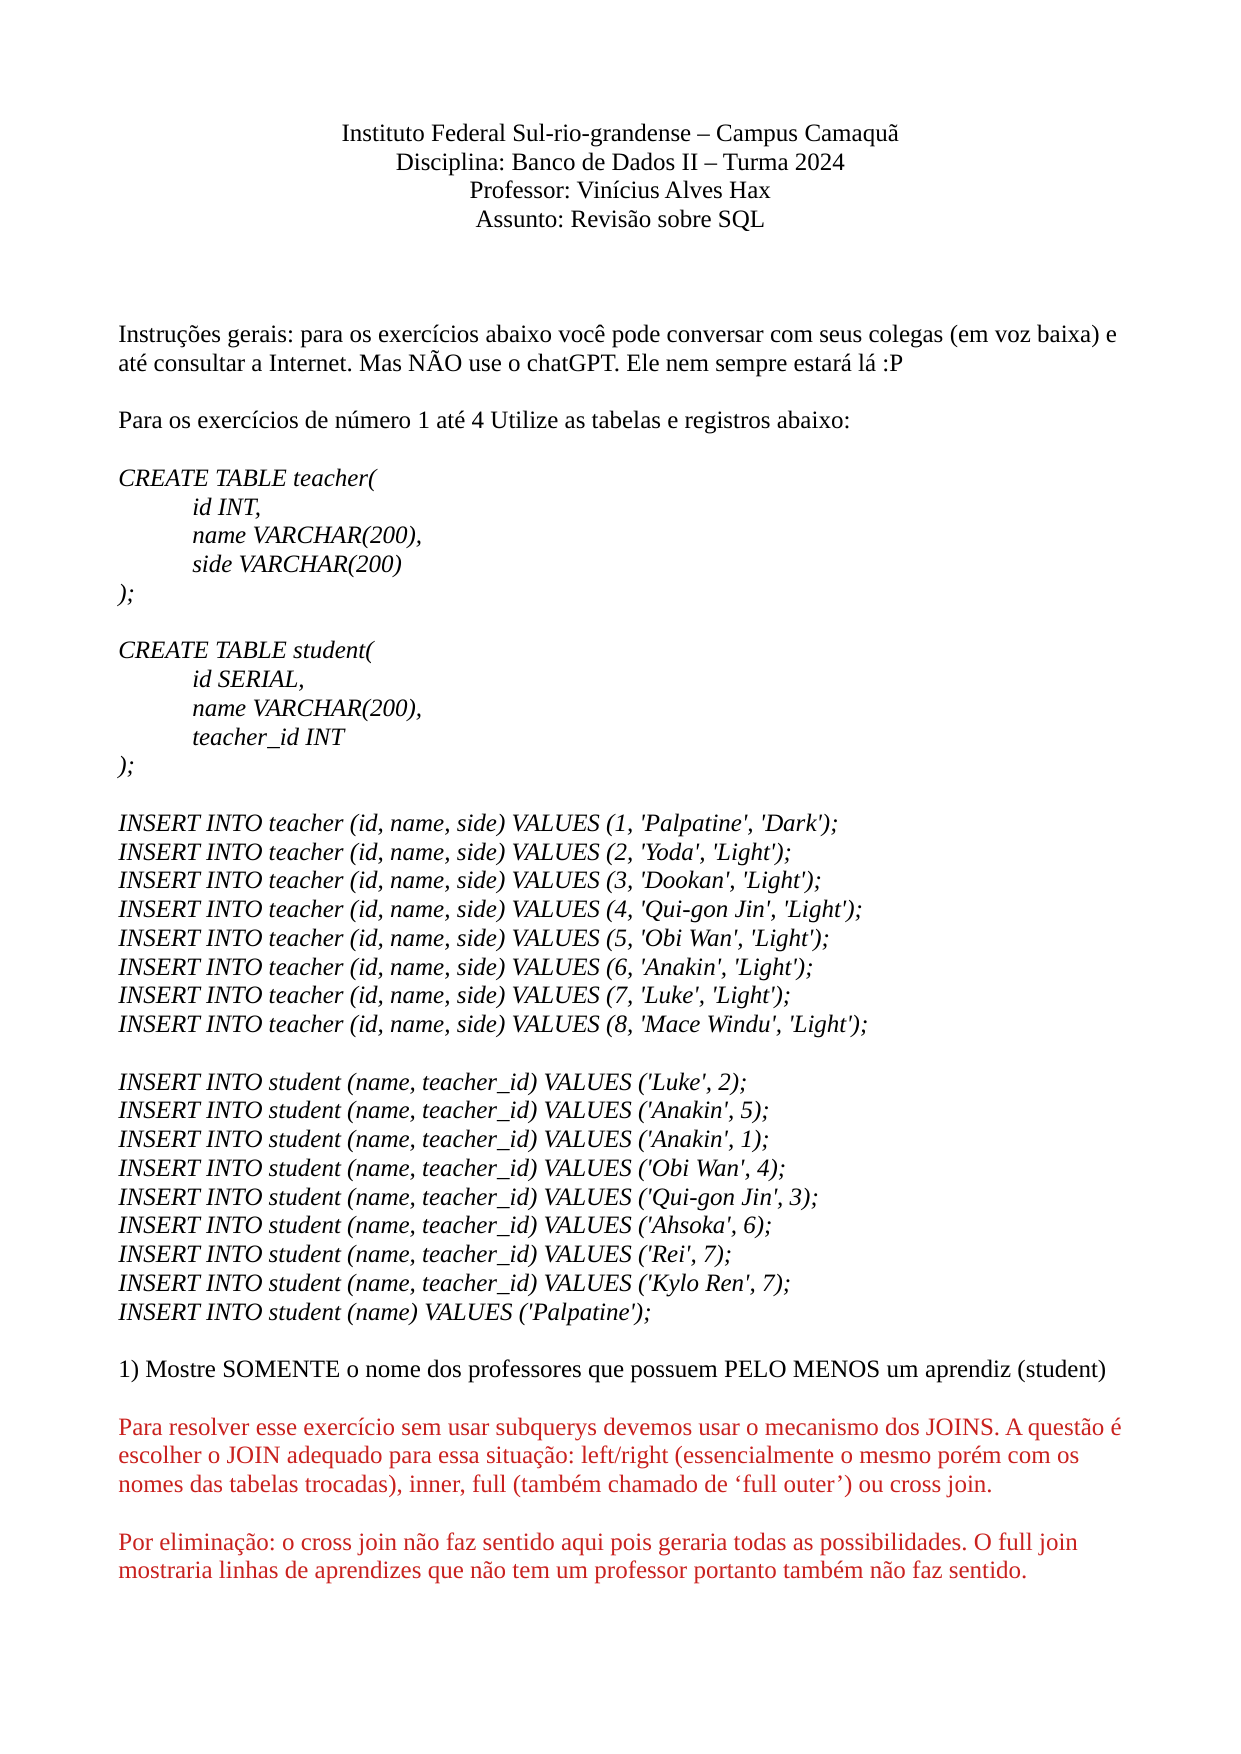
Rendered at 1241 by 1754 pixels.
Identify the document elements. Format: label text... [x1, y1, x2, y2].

text CREATE TABLE student( [118, 636, 1122, 664]
text CREATE TABLE teacher( [118, 463, 1122, 492]
text id INT, [118, 492, 1122, 521]
text Para resolver esse exercício sem usar subquerys devemos usar o mecanismo dos JOINS. A questão é escolher o JOIN adequado para essa situação: left/right (essencialmente o mesmo porém com os nomes das tabelas trocadas), inner, full (também chamado de ‘full outer’) ou cross join. [118, 1412, 1122, 1498]
text INSERT INTO student (name, teacher_id) VALUES ('Rei', 7); [118, 1239, 1122, 1268]
text INSERT INTO student (name, teacher_id) VALUES ('Kylo Ren', 7); [118, 1268, 1122, 1297]
text Professor: Vinícius Alves Hax [118, 176, 1122, 204]
text INSERT INTO teacher (id, name, side) VALUES (8, 'Mace Windu', 'Light'); [118, 1009, 1122, 1038]
text INSERT INTO student (name, teacher_id) VALUES ('Luke', 2); [118, 1067, 1122, 1096]
text INSERT INTO student (name) VALUES ('Palpatine'); [118, 1297, 1122, 1326]
text name VARCHAR(200), [118, 693, 1122, 722]
text ); [118, 578, 1122, 607]
text id SERIAL, [118, 664, 1122, 693]
text INSERT INTO teacher (id, name, side) VALUES (7, 'Luke', 'Light'); [118, 981, 1122, 1009]
text INSERT INTO student (name, teacher_id) VALUES ('Qui-gon Jin', 3); [118, 1182, 1122, 1211]
text INSERT INTO student (name, teacher_id) VALUES ('Anakin', 1); [118, 1124, 1122, 1153]
text teacher_id INT [118, 722, 1122, 751]
text INSERT INTO student (name, teacher_id) VALUES ('Obi Wan', 4); [118, 1153, 1122, 1182]
text Assunto: Revisão sobre SQL [118, 204, 1122, 233]
text INSERT INTO teacher (id, name, side) VALUES (3, 'Dookan', 'Light'); [118, 866, 1122, 894]
text name VARCHAR(200), [118, 521, 1122, 549]
text INSERT INTO student (name, teacher_id) VALUES ('Ahsoka', 6); [118, 1211, 1122, 1239]
text INSERT INTO teacher (id, name, side) VALUES (2, 'Yoda', 'Light'); [118, 837, 1122, 866]
text INSERT INTO teacher (id, name, side) VALUES (1, 'Palpatine', 'Dark'); [118, 808, 1122, 837]
text Por eliminação: o cross join não faz sentido aqui pois geraria todas as possibilidades. O full join mostraria linhas de aprendizes que não tem um professor portanto também não faz sentido. [118, 1527, 1122, 1584]
text ); [118, 751, 1122, 779]
text 1) Mostre SOMENTE o nome dos professores que possuem PELO MENOS um aprendiz (student) [118, 1354, 1122, 1383]
text INSERT INTO teacher (id, name, side) VALUES (5, 'Obi Wan', 'Light'); [118, 923, 1122, 952]
text Instruções gerais: para os exercícios abaixo você pode conversar com seus colegas (em voz baixa) e até consultar a Internet. Mas NÃO use o chatGPT. Ele nem sempre estará lá :P [118, 319, 1122, 377]
text INSERT INTO teacher (id, name, side) VALUES (6, 'Anakin', 'Light'); [118, 952, 1122, 981]
text INSERT INTO teacher (id, name, side) VALUES (4, 'Qui-gon Jin', 'Light'); [118, 894, 1122, 923]
text Disciplina: Banco de Dados II – Turma 2024 [118, 147, 1122, 176]
text Para os exercícios de número 1 até 4 Utilize as tabelas e registros abaixo: [118, 406, 1122, 434]
text Instituto Federal Sul-rio-grandense – Campus Camaquã [118, 118, 1122, 147]
text side VARCHAR(200) [118, 549, 1122, 578]
text INSERT INTO student (name, teacher_id) VALUES ('Anakin', 5); [118, 1096, 1122, 1124]
